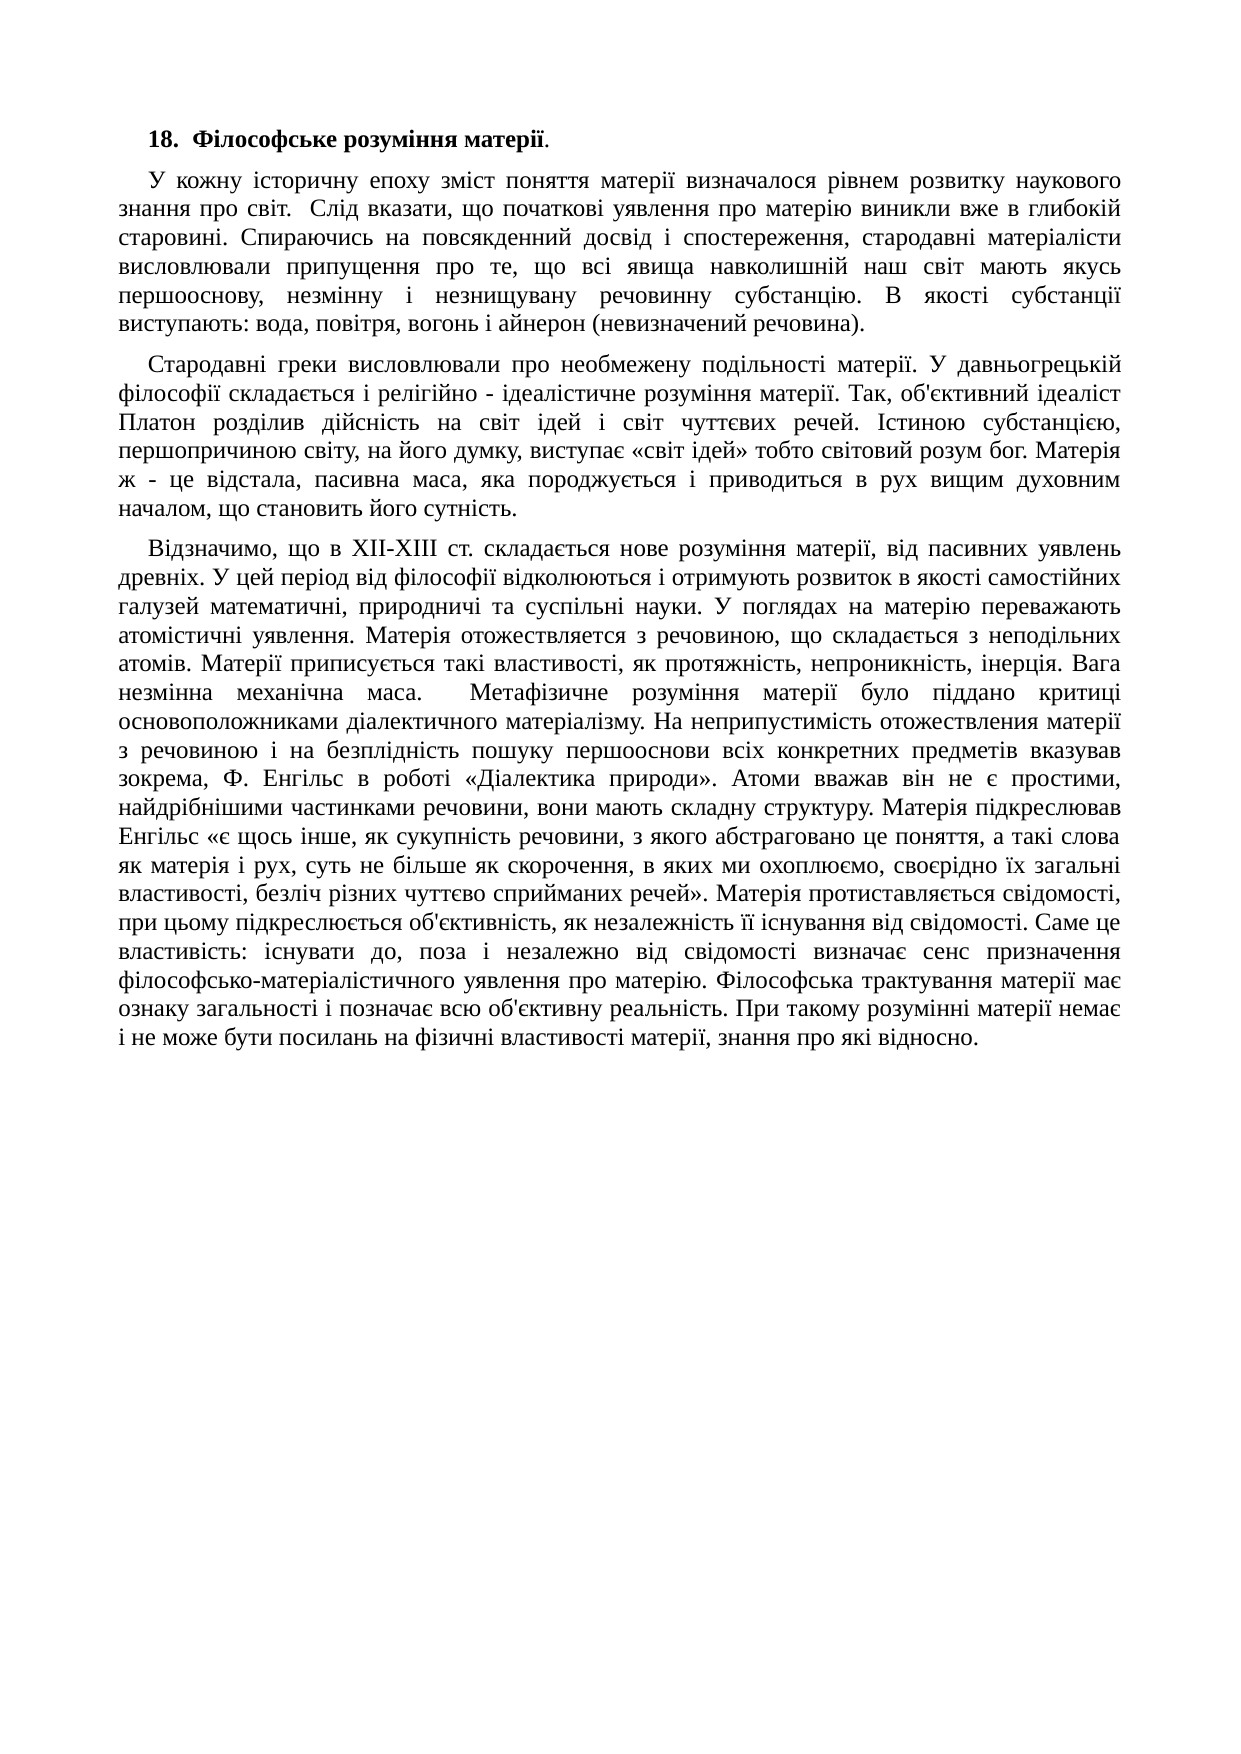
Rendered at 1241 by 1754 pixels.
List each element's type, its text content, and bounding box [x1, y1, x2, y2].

list У кожну історичну епоху зміст поняття матерії визначалося рівнем розвитку наукового знання про світ. Слід вказати, що початкові уявлення про матерію виникли вже в глибокій старовині. Спираючись на повсякденний досвід і спостереження, стародавні матеріалісти висловлювали припущення про те, що всі явища навколишній наш світ мають якусь першооснову, незмінну і незнищувану речовинну субстанцію. В якості субстанції виступають: вода, повітря, вогонь і айнерон (невизначений речовина). [118, 165, 1122, 337]
list Відзначимо, що в XII-XIII ст. складається нове розуміння матерії, від пасивних уявлень древніх. У цей період від філософії відколюються і отримують розвиток в якості самостійних галузей математичні, природничі та суспільні науки. У поглядах на матерію переважають атомістичні уявлення. Матерія отожествляется з речовиною, що складається з неподільних атомів. Матерії приписується такі властивості, як протяжність, непроникність, інерція. Вага незмінна механічна маса. Метафізичне розуміння матерії було піддано критиці основоположниками діалектичного матеріалізму. На неприпустимість отожествления матерії з речовиною і на безплідність пошуку першооснови всіх конкретних предметів вказував зокрема, Ф. Енгільс в роботі «Діалектика природи». Атоми вважав він не є простими, найдрібнішими частинками речовини, вони мають складну структуру. Матерія підкреслював Енгільс «є щось інше, як сукупність речовини, з якого абстраговано це поняття, а такі слова як матерія і рух, суть не більше як скорочення, в яких ми охоплюємо, своєрідно їх загальні властивості, безліч різних чуттєво сприйманих речей». Матерія протиставляється свідомості, при цьому підкреслюється об'єктивність, як незалежність її існування від свідомості. Саме це властивість: існувати до, поза і незалежно від свідомості визначає сенс призначення філософсько-матеріалістичного уявлення про матерію. Філософська трактування матерії має ознаку загальності і позначає всю об'єктивну реальність. При такому розумінні матерії немає і не може бути посилань на фізичні властивості матерії, знання про які відносно. [118, 533, 1122, 1051]
list Стародавні греки висловлювали про необмежену подільності матерії. У давньогрецькій філософії складається і релігійно - ідеалістичне розуміння матерії. Так, об'єктивний ідеаліст Платон розділив дійсність на світ ідей і світ чуттєвих речей. Істиною субстанцією, першопричиною світу, на його думку, виступає «світ ідей» тобто світовий розум бог. Матерія ж - це відстала, пасивна маса, яка породжується і приводиться в рух вищим духовним началом, що становить його сутність. [118, 349, 1122, 522]
list Філософське розуміння матерії. [118, 124, 1122, 153]
